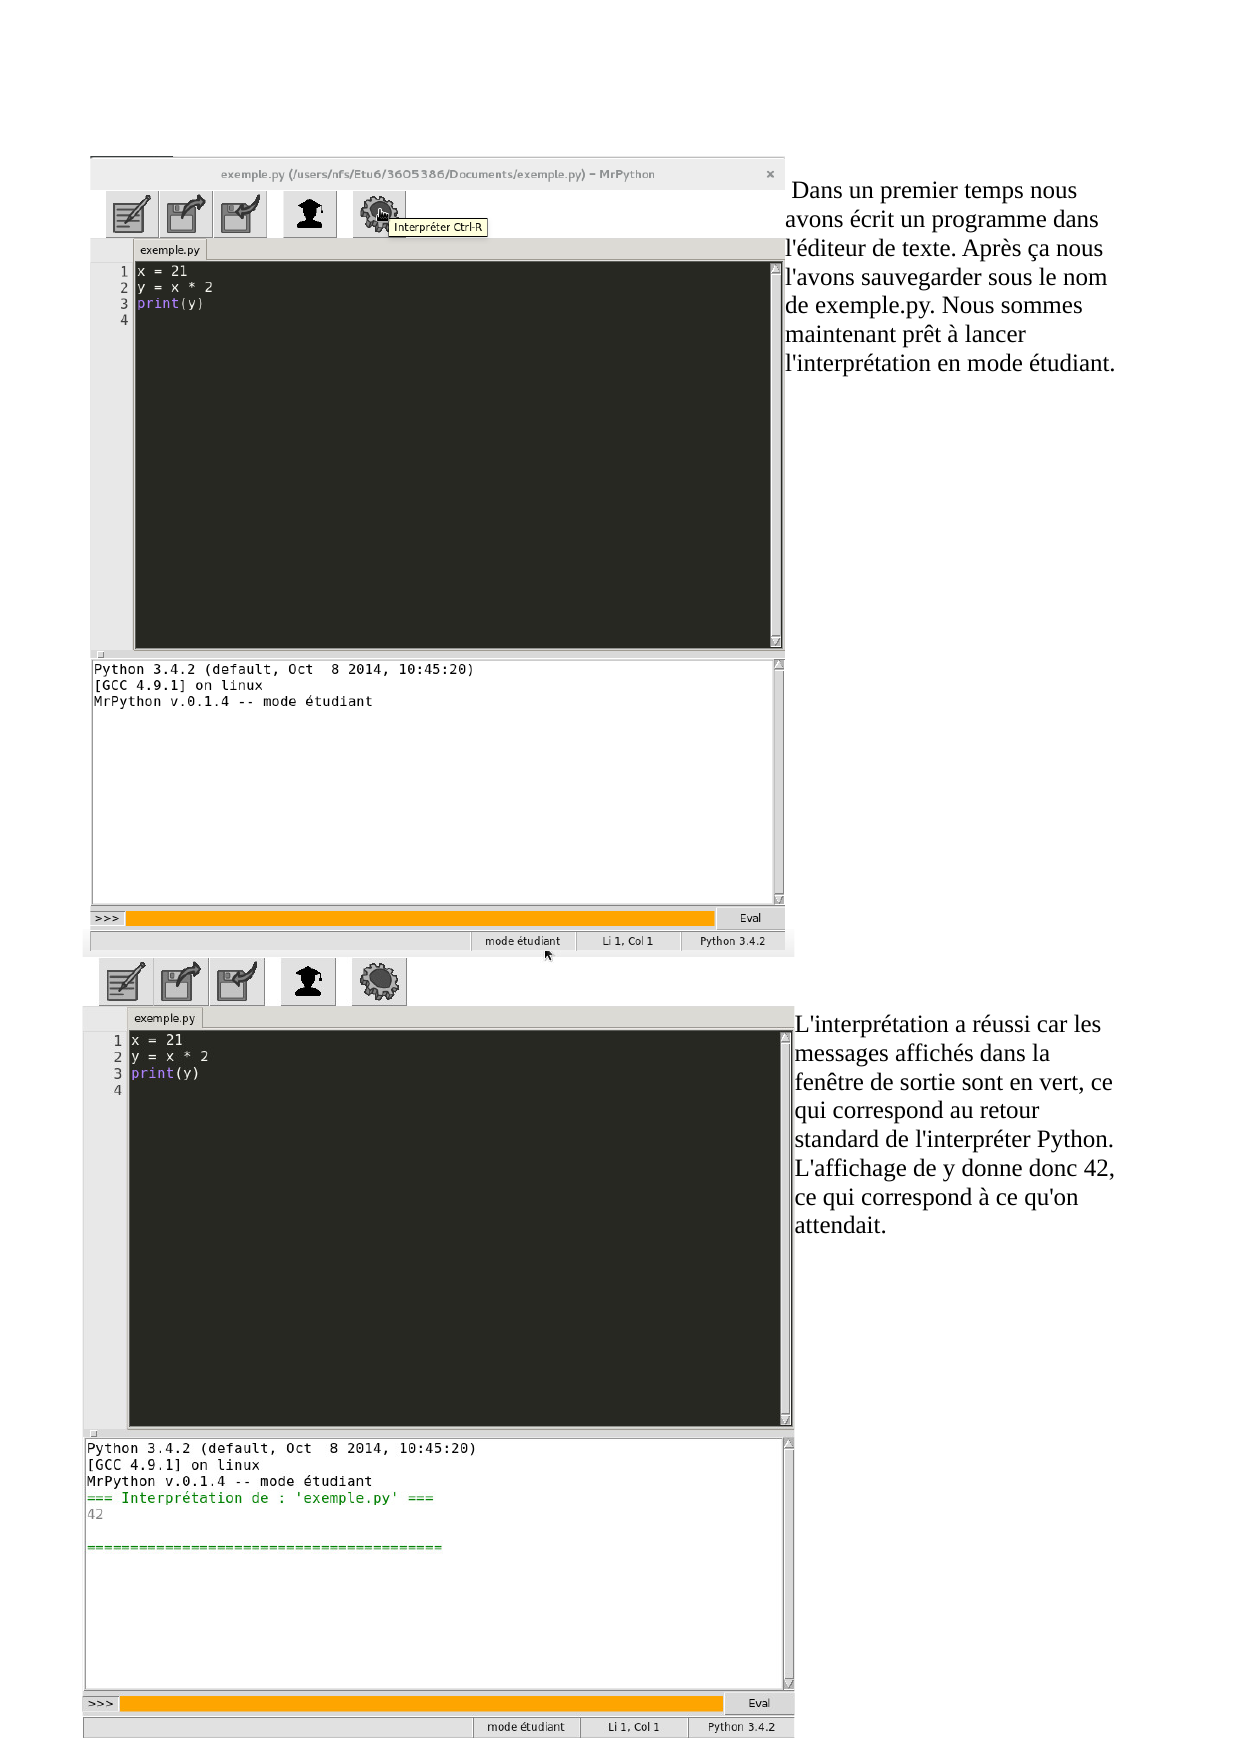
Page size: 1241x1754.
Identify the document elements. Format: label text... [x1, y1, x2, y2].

picture [82, 156, 795, 1738]
text Dans un premier temps nous avons écrit un programme dans l'éditeur de texte. Après ça nous l'avons sauvegarder sous le nom de exemple.py. Nous sommes maintenant prêt à lancer l'interprétation en mode étudiant. [785, 176, 1122, 377]
text L'interprétation a réussi car les messages affichés dans la fenêtre de sortie sont en vert, ce qui correspond au retour standard de l'interpréter Python. L'affichage de y donne donc 42, ce qui correspond à ce qu'on attendait. [795, 1009, 1122, 1239]
